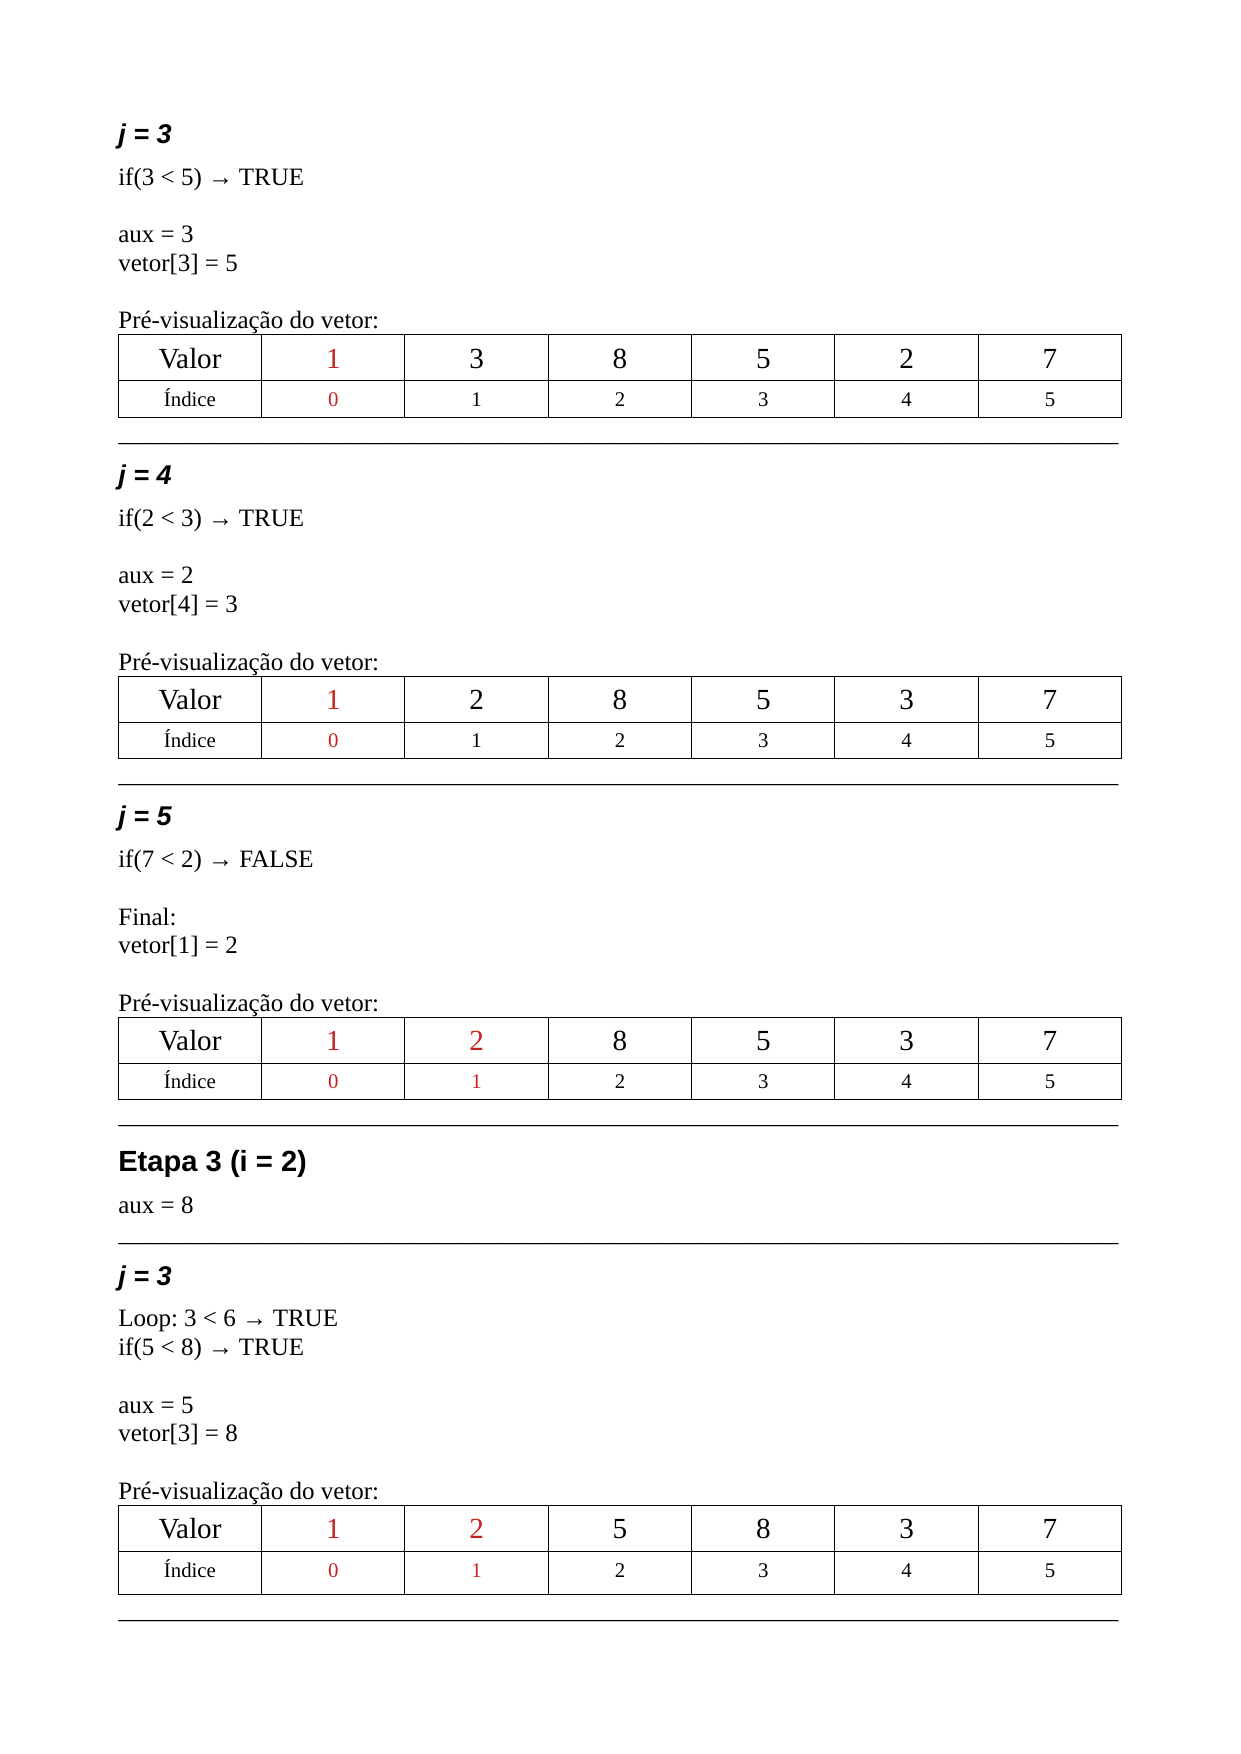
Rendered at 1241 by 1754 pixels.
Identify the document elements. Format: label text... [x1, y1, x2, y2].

table_header 3 [835, 677, 978, 722]
text vetor[3] = 8 [118, 1418, 1122, 1447]
text Pré-visualização do vetor: [118, 647, 1122, 676]
text vetor[1] = 2 [118, 930, 1122, 959]
table_cell 5 [979, 723, 1121, 758]
table_header 7 [979, 677, 1121, 722]
text vetor[3] = 5 [118, 248, 1122, 277]
text aux = 8 [118, 1190, 1122, 1218]
table_header 2 [405, 1018, 548, 1063]
table_cell 3 [692, 1064, 834, 1099]
table_cell 0 [262, 1552, 404, 1594]
table_header 3 [405, 335, 548, 380]
table_header 8 [692, 1506, 834, 1551]
table_header 1 [262, 335, 404, 380]
text aux = 3 [118, 219, 1122, 248]
table_cell Índice [119, 381, 261, 417]
table_header 7 [979, 335, 1121, 380]
table_header 2 [405, 677, 548, 722]
text ________________________________________________________________________________ [118, 1100, 1122, 1129]
text aux = 5 [118, 1390, 1122, 1418]
table_header 5 [692, 335, 834, 380]
table_header Valor [119, 1506, 261, 1551]
subtitle j = 5 [118, 800, 1122, 832]
text if(7 < 2) → FALSE [118, 844, 1122, 873]
table_cell 3 [692, 723, 834, 758]
subtitle j = 4 [118, 459, 1122, 491]
table_header 5 [692, 1018, 834, 1063]
table_header 5 [692, 677, 834, 722]
table_header 2 [835, 335, 978, 380]
table_header 3 [835, 1506, 978, 1551]
table_cell 5 [979, 381, 1121, 417]
table_cell 5 [979, 1552, 1121, 1594]
text Pré-visualização do vetor: [118, 1476, 1122, 1505]
table_cell Índice [119, 723, 261, 758]
subtitle j = 3 [118, 1260, 1122, 1291]
table_cell 4 [835, 1064, 978, 1099]
table_header 8 [549, 1018, 691, 1063]
text vetor[4] = 3 [118, 589, 1122, 618]
table_header Valor [119, 677, 261, 722]
table_cell 4 [835, 381, 978, 417]
table_cell 1 [405, 723, 548, 758]
table_cell Índice [119, 1552, 261, 1594]
table_cell 3 [692, 1552, 834, 1594]
text ________________________________________________________________________________ [118, 1595, 1122, 1623]
table_cell 4 [835, 723, 978, 758]
table_header 1 [262, 1018, 404, 1063]
text aux = 2 [118, 561, 1122, 589]
table_cell 1 [405, 1064, 548, 1099]
table_header 5 [549, 1506, 691, 1551]
table_cell 1 [405, 1552, 548, 1594]
table_cell 4 [835, 1552, 978, 1594]
table_cell 2 [549, 381, 691, 417]
table_cell 5 [979, 1064, 1121, 1099]
text Final: [118, 902, 1122, 930]
table_header Valor [119, 1018, 261, 1063]
table_header 8 [549, 677, 691, 722]
table_cell 2 [549, 1064, 691, 1099]
text if(5 < 8) → TRUE [118, 1332, 1122, 1361]
table_cell 0 [262, 1064, 404, 1099]
text ________________________________________________________________________________ [118, 759, 1122, 788]
table_cell Índice [119, 1064, 261, 1099]
text if(2 < 3) → TRUE [118, 503, 1122, 532]
table_header Valor [119, 335, 261, 380]
text Loop: 3 < 6 → TRUE [118, 1303, 1122, 1332]
table_cell 2 [549, 723, 691, 758]
subtitle Etapa 3 (i = 2) [118, 1144, 1122, 1177]
table_header 7 [979, 1018, 1121, 1063]
text Pré-visualização do vetor: [118, 988, 1122, 1017]
text Pré-visualização do vetor: [118, 306, 1122, 334]
text ________________________________________________________________________________ [118, 1218, 1122, 1247]
table_cell 1 [405, 381, 548, 417]
table_header 1 [262, 677, 404, 722]
table_cell 0 [262, 723, 404, 758]
table_cell 2 [549, 1552, 691, 1594]
text ________________________________________________________________________________ [118, 418, 1122, 447]
subtitle j = 3 [118, 118, 1122, 149]
table_header 2 [405, 1506, 548, 1551]
table_header 7 [979, 1506, 1121, 1551]
table_header 3 [835, 1018, 978, 1063]
table_cell 3 [692, 381, 834, 417]
table_header 1 [262, 1506, 404, 1551]
table_cell 0 [262, 381, 404, 417]
table_header 8 [549, 335, 691, 380]
text if(3 < 5) → TRUE [118, 162, 1122, 191]
